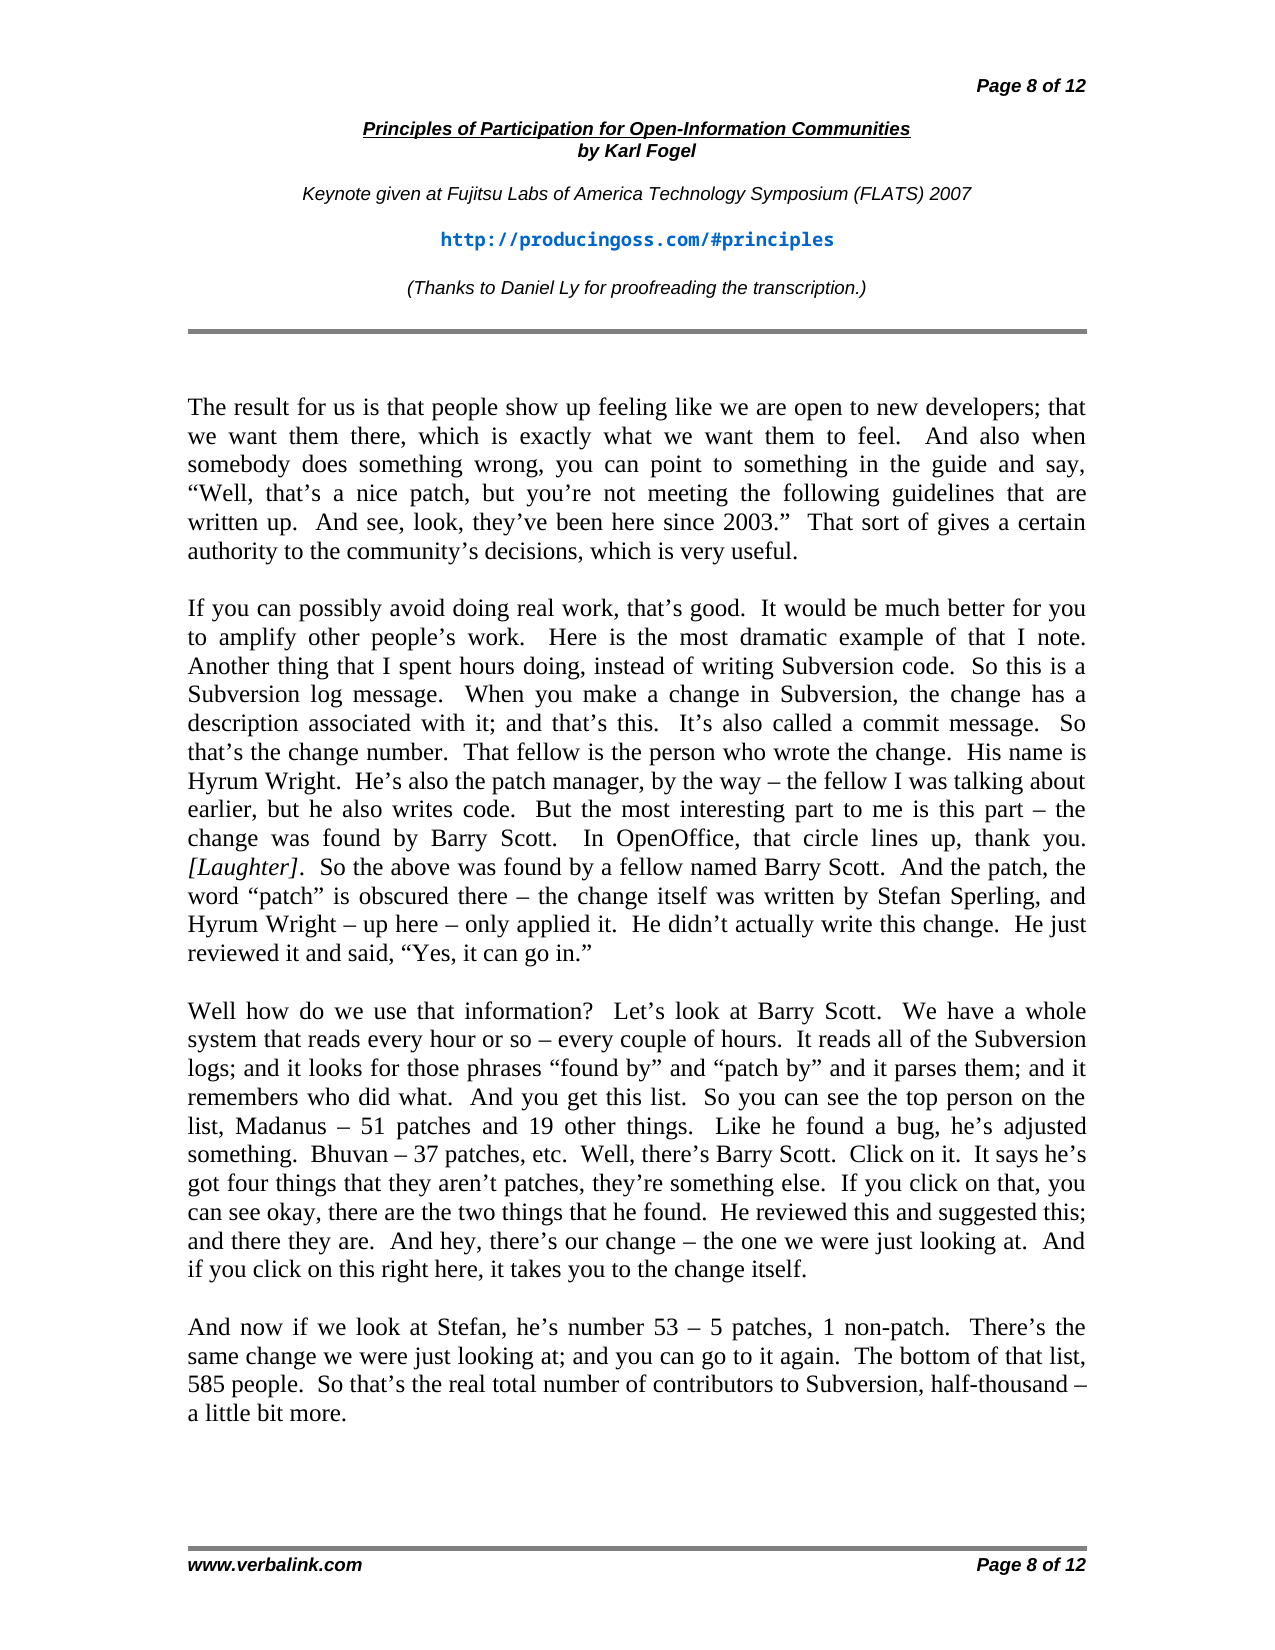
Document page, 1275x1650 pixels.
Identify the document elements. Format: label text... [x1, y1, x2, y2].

text If you can possibly avoid doing real work, that’s good. It would be much better for you to amplify other people’s work. Here is the most dramatic example of that I note. Another thing that I spent hours doing, instead of writing Subversion code. So this is a Subversion log message. When you make a change in Subversion, the change has a description associated with it; and that’s this. It’s also called a commit message. So that’s the change number. That fellow is the person who wrote the change. His name is Hyrum Wright. He’s also the patch manager, by the way – the fellow I was talking about earlier, but he also writes code. But the most interesting part to me is this part – the change was found by Barry Scott. In OpenOffice, that circle lines up, thank you. [Laughter]. So the above was found by a fellow named Barry Scott. And the patch, the word “patch” is obscured there – the change itself was written by Stefan Sperling, and Hyrum Wright – up here – only applied it. He didn’t actually write this change. He just reviewed it and said, “Yes, it can go in.” [187, 593, 1087, 967]
text The result for us is that people show up feeling like we are open to new developers; that we want them there, which is exactly what we want them to feel. And also when somebody does something wrong, you can point to something in the guide and say, “Well, that’s a nice patch, but you’re not meeting the following guidelines that are written up. And see, look, they’ve been here since 2003.” That sort of gives a certain authority to the community’s decisions, which is very useful. [187, 392, 1087, 564]
text Well how do we use that information? Let’s look at Barry Scott. We have a whole system that reads every hour or so – every couple of hours. It reads all of the Subversion logs; and it looks for those phrases “found by” and “patch by” and it parses them; and it remembers who did what. And you get this list. So you can see the top person on the list, Madanus – 51 patches and 19 other things. Like he found a bug, he’s adjusted something. Bhuvan – 37 patches, etc. Well, there’s Barry Scott. Click on it. It says he’s got four things that they aren’t patches, they’re something else. If you click on that, you can see okay, there are the two things that he found. He reviewed this and suggested this; and there they are. And hey, there’s our change – the one we were just looking at. And if you click on this right here, it takes you to the change itself. [187, 996, 1087, 1283]
text And now if we look at Stefan, he’s number 53 – 5 patches, 1 non-patch. There’s the same change we were just looking at; and you can go to it again. The bottom of that list, 585 people. So that’s the real total number of contributors to Subversion, half-thousand – a little bit more. [187, 1312, 1087, 1427]
